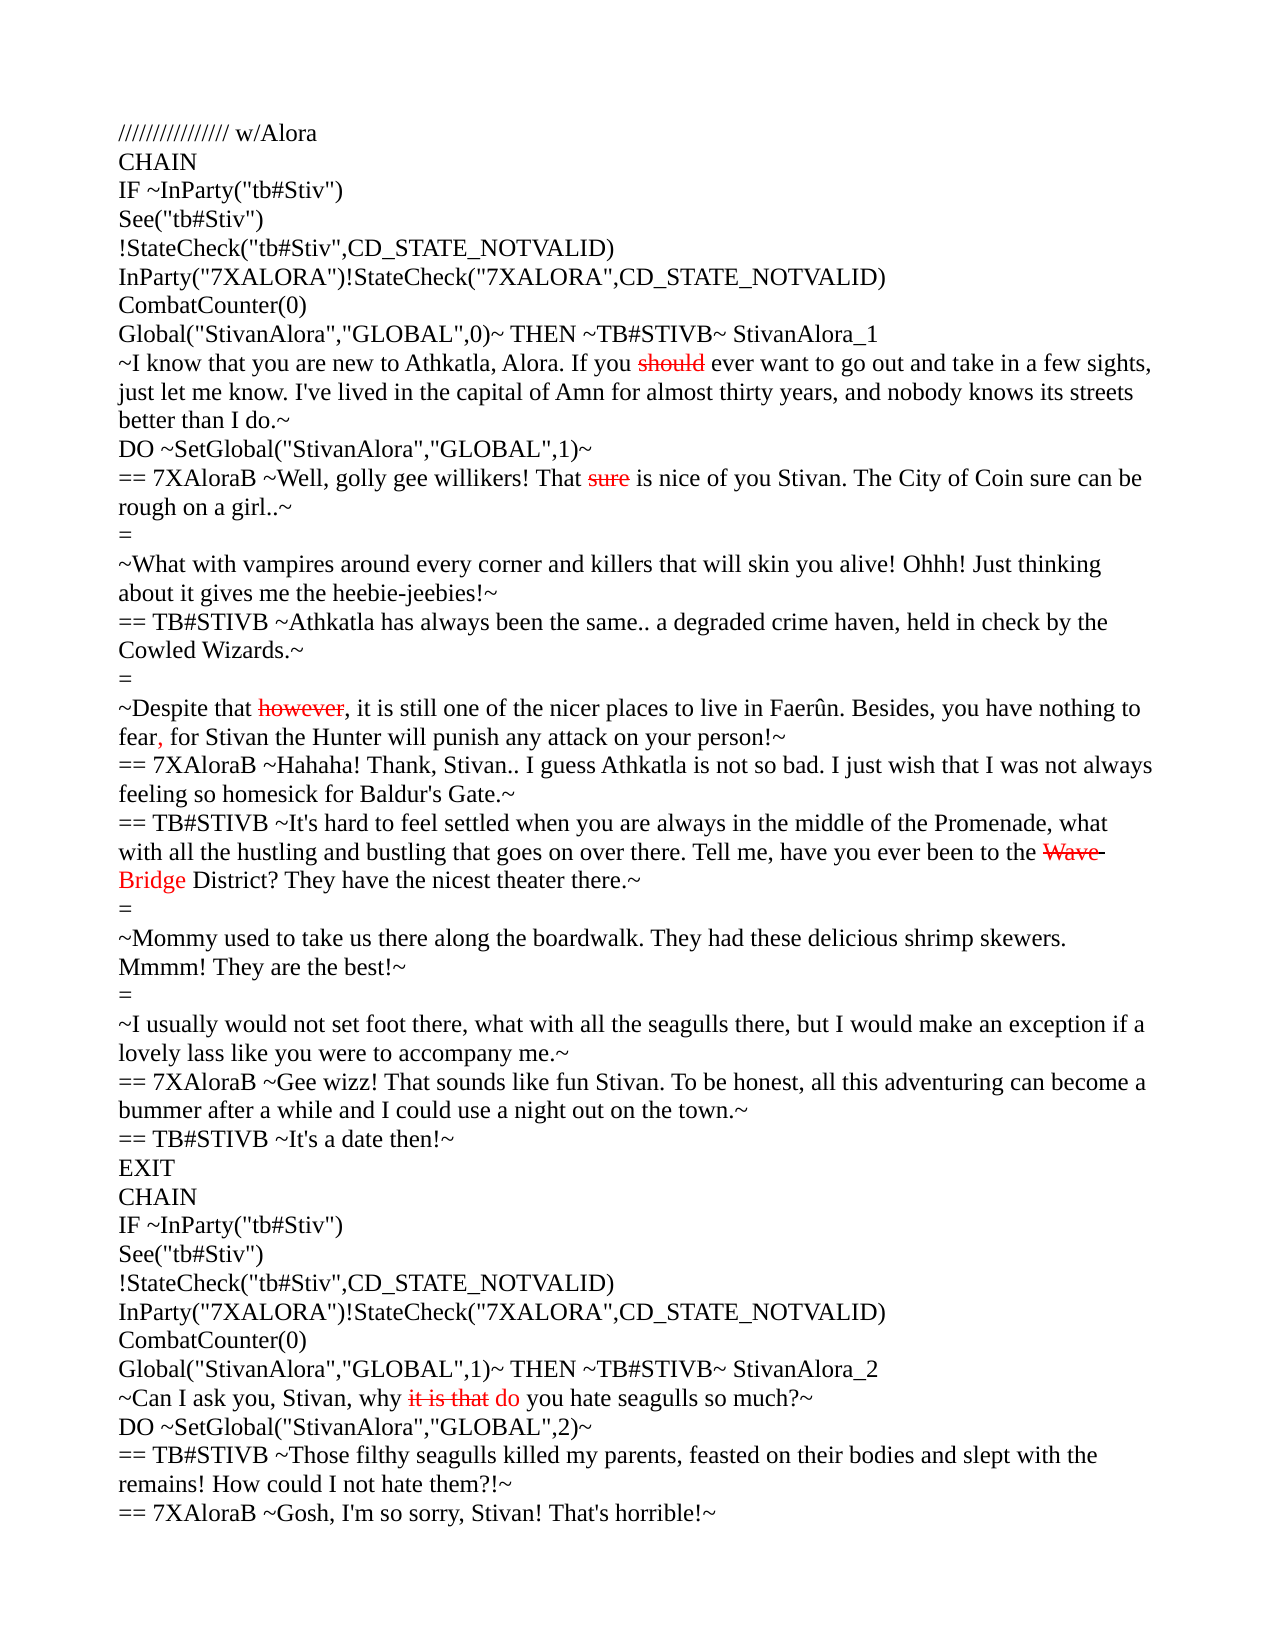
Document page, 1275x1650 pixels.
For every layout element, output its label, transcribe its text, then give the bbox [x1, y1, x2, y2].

text DO ~SetGlobal("StivanAlora","GLOBAL",2)~ [118, 1412, 1157, 1441]
text == TB#STIVB ~Athkatla has always been the same.. a degraded crime haven, held in check by the Cowled Wizards.~ [118, 607, 1157, 664]
text EXIT [118, 1153, 1157, 1182]
text CombatCounter(0) [118, 1326, 1157, 1354]
text InParty("7XALORA")!StateCheck("7XALORA",CD_STATE_NOTVALID) [118, 1297, 1157, 1326]
text = [118, 894, 1157, 923]
text IF ~InParty("tb#Stiv") [118, 176, 1157, 204]
text ~Mommy used to take us there along the boardwalk. They had these delicious shrimp skewers. Mmmm! They are the best!~ [118, 923, 1157, 981]
text = [118, 521, 1157, 549]
text !StateCheck("tb#Stiv",CD_STATE_NOTVALID) [118, 1268, 1157, 1297]
text == 7XAloraB ~Gee wizz! That sounds like fun Stivan. To be honest, all this adventuring can become a bummer after a while and I could use a night out on the town.~ [118, 1067, 1157, 1124]
text ~What with vampires around every corner and killers that will skin you alive! Ohhh! Just thinking about it gives me the heebie-jeebies!~ [118, 549, 1157, 607]
text ~I usually would not set foot there, what with all the seagulls there, but I would make an exception if a lovely lass like you were to accompany me.~ [118, 1009, 1157, 1067]
text !StateCheck("tb#Stiv",CD_STATE_NOTVALID) [118, 233, 1157, 262]
text CombatCounter(0) [118, 291, 1157, 319]
text = [118, 664, 1157, 693]
text Global("StivanAlora","GLOBAL",0)~ THEN ~TB#STIVB~ StivanAlora_1 [118, 319, 1157, 348]
text CHAIN [118, 1182, 1157, 1211]
text = [118, 981, 1157, 1009]
text CHAIN [118, 147, 1157, 176]
text ~I know that you are new to Athkatla, Alora. If you should ever want to go out and take in a few sights, just let me know. I've lived in the capital of Amn for almost thirty years, and nobody knows its streets better than I do.~ [118, 348, 1157, 434]
text See("tb#Stiv") [118, 204, 1157, 233]
text == 7XAloraB ~Hahaha! Thank, Stivan.. I guess Athkatla is not so bad. I just wish that I was not always feeling so homesick for Baldur's Gate.~ [118, 751, 1157, 808]
text == 7XAloraB ~Well, golly gee willikers! That sure is nice of you Stivan. The City of Coin sure can be rough on a girl..~ [118, 463, 1157, 521]
text ~Despite that however, it is still one of the nicer places to live in Faerûn. Besides, you have nothing to fear, for Stivan the Hunter will punish any attack on your person!~ [118, 693, 1157, 751]
text InParty("7XALORA")!StateCheck("7XALORA",CD_STATE_NOTVALID) [118, 262, 1157, 291]
text DO ~SetGlobal("StivanAlora","GLOBAL",1)~ [118, 434, 1157, 463]
text IF ~InParty("tb#Stiv") [118, 1211, 1157, 1239]
text == TB#STIVB ~It's a date then!~ [118, 1124, 1157, 1153]
text Global("StivanAlora","GLOBAL",1)~ THEN ~TB#STIVB~ StivanAlora_2 [118, 1354, 1157, 1383]
text == TB#STIVB ~It's hard to feel settled when you are always in the middle of the Promenade, what with all the hustling and bustling that goes on over there. Tell me, have you ever been to the Wave Bridge District? They have the nicest theater there.~ [118, 808, 1157, 894]
text See("tb#Stiv") [118, 1239, 1157, 1268]
text ~Can I ask you, Stivan, why it is that do you hate seagulls so much?~ [118, 1383, 1157, 1412]
text == 7XAloraB ~Gosh, I'm so sorry, Stivan! That's horrible!~ [118, 1498, 1157, 1527]
text == TB#STIVB ~Those filthy seagulls killed my parents, feasted on their bodies and slept with the remains! How could I not hate them?!~ [118, 1441, 1157, 1498]
text //////////////// w/Alora [118, 118, 1157, 147]
